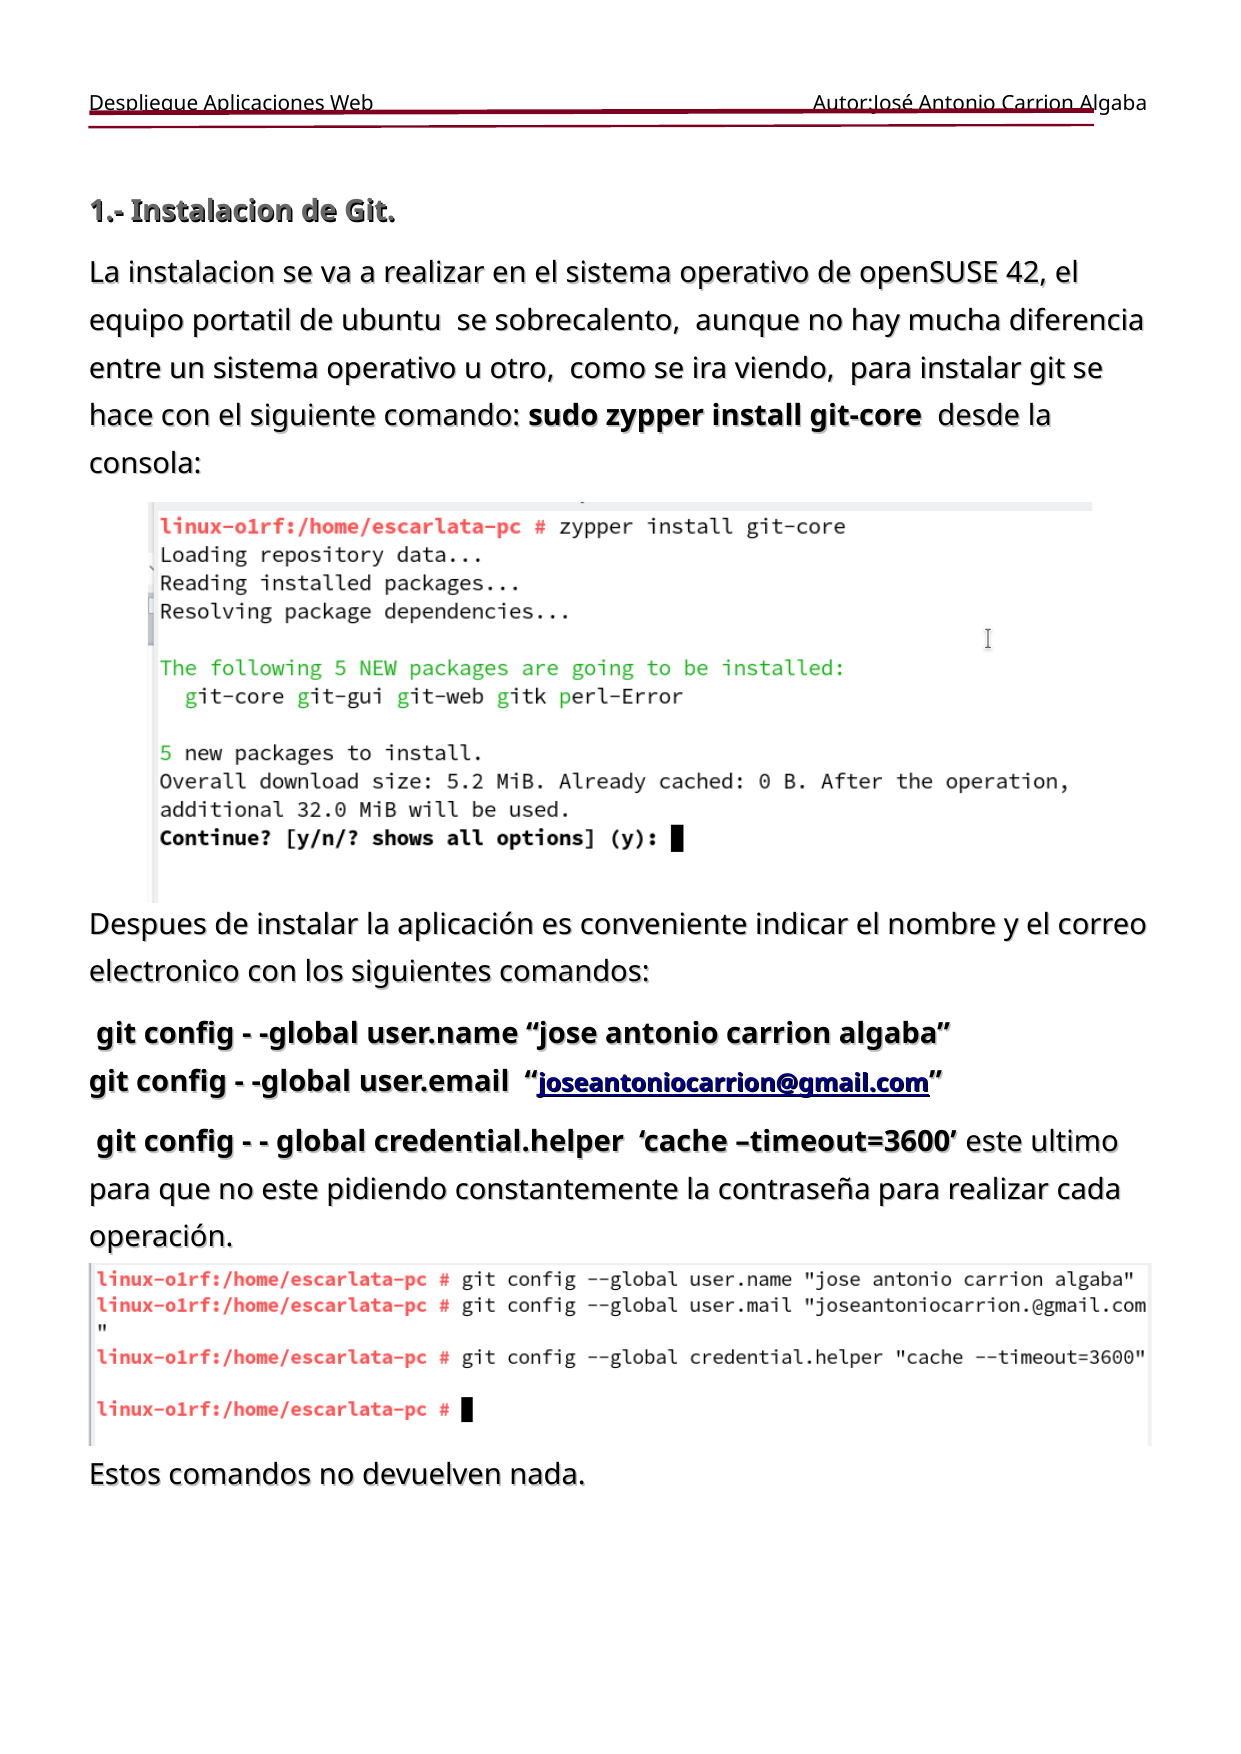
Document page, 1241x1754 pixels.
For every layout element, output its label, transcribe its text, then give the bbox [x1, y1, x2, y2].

subtitle 1.- Instalacion de Git. [88, 189, 1152, 229]
subtitle Estos comandos no devuelven nada. [88, 1446, 1152, 1493]
picture [88, 1263, 1152, 1446]
subtitle git config - -global user.name “jose antonio carrion algaba” git config - -global user.email “joseantoniocarrion@gmail.com” [88, 1013, 1152, 1100]
subtitle Despues de instalar la aplicación es conveniente indicar el nombre y el correo electronico con los siguientes comandos: [88, 504, 1152, 990]
picture [147, 502, 1093, 903]
subtitle La instalacion se va a realizar en el sistema operativo de openSUSE 42, el equipo portatil de ubuntu se sobrecalento, aunque no hay mucha diferencia entre un sistema operativo u otro, como se ira viendo, para instalar git se hace con el siguiente comando: sudo zypper install git-core desde la consola: [88, 252, 1152, 482]
subtitle git config - - global credential.helper ‘cache –timeout=3600’ este ultimo para que no este pidiendo constantemente la contraseña para realizar cada operación. [88, 1121, 1152, 1255]
